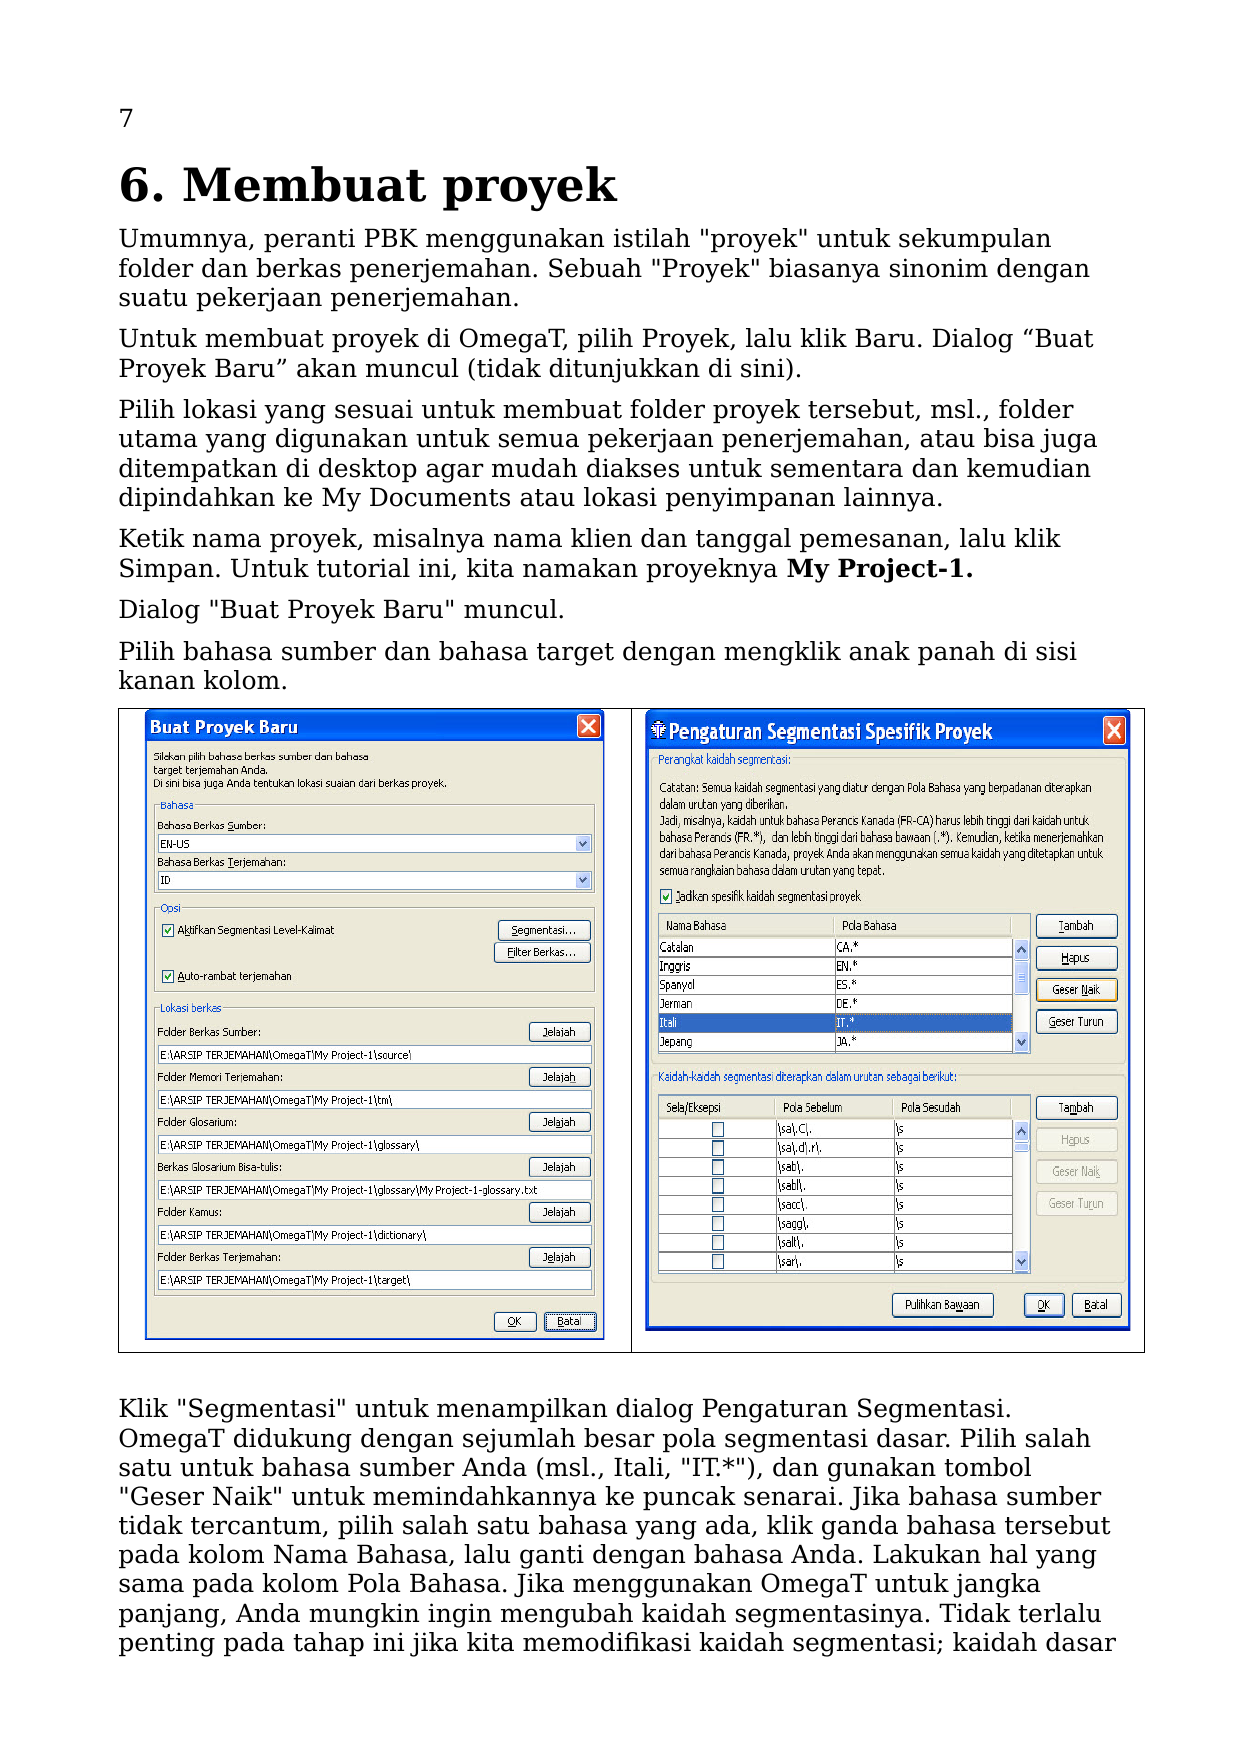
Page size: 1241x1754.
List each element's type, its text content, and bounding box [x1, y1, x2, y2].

text Umumnya, peranti PBK menggunakan istilah "proyek" untuk sekumpulan folder dan berkas penerjemahan. Sebuah "Proyek" biasanya sinonim dengan suatu pekerjaan penerjemahan. [118, 225, 1122, 312]
text Klik "Segmentasi" untuk menampilkan dialog Pengaturan Segmentasi. OmegaT didukung dengan sejumlah besar pola segmentasi dasar. Pilih salah satu untuk bahasa sumber Anda (msl., Itali, "IT.*"), dan gunakan tombol "Geser Naik" untuk memindahkannya ke puncak senarai. Jika bahasa sumber tidak tercantum, pilih salah satu bahasa yang ada, klik ganda bahasa tersebut pada kolom Nama Bahasa, lalu ganti dengan bahasa Anda. Lakukan hal yang sama pada kolom Pola Bahasa. Jika menggunakan OmegaT untuk jangka panjang, Anda mungkin ingin mengubah kaidah segmentasinya. Tidak terlalu penting pada tahap ini jika kita memodifikasi kaidah segmentasi; kaidah dasar [118, 1394, 1122, 1657]
text Pilih lokasi yang sesuai untuk membuat folder proyek tersebut, msl., folder utama yang digunakan untuk semua pekerjaan penerjemahan, atau bisa juga ditempatkan di desktop agar mudah diakses untuk sementara dan kemudian dipindahkan ke My Documents atau lokasi penyimpanan lainnya. [118, 396, 1122, 512]
text Untuk membuat proyek di OmegaT, pilih Proyek, lalu klik Baru. Dialog “Buat Proyek Baru” akan muncul (tidak ditunjukkan di sini). [118, 325, 1122, 383]
text Dialog "Buat Proyek Baru" muncul. [118, 596, 1122, 625]
text Pilih bahasa sumber dan bahasa target dengan mengklik anak panah di sisi kanan kolom. [118, 637, 1122, 696]
table_header [119, 709, 631, 1352]
subtitle 6. Membuat proyek [118, 158, 1122, 212]
table_header [632, 709, 1144, 1352]
text Ketik nama proyek, misalnya nama klien dan tanggal pemesanan, lalu klik Simpan. Untuk tutorial ini, kita namakan proyeknya My Project-1. [118, 525, 1122, 583]
